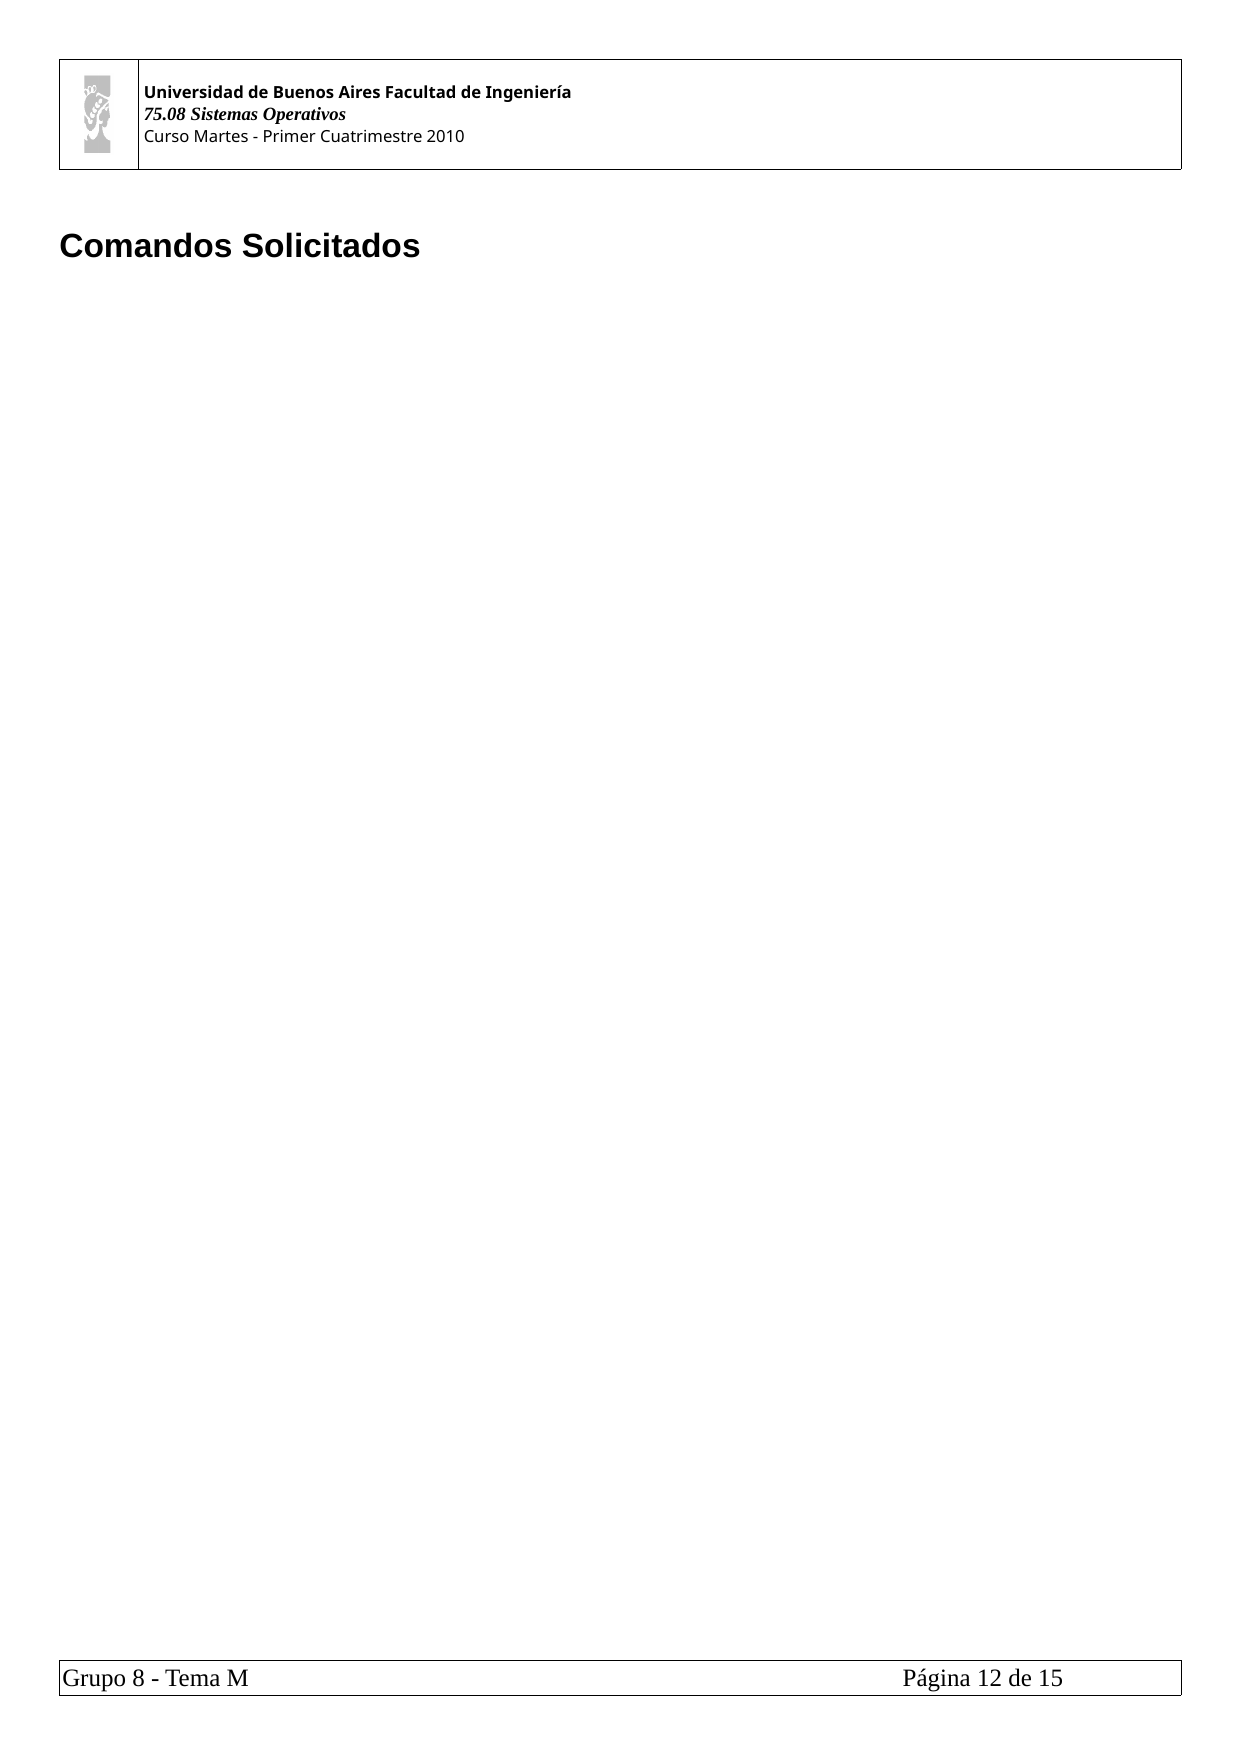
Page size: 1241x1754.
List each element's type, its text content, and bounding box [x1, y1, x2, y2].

subtitle Comandos Solicitados [59, 226, 1181, 265]
picture [83, 73, 114, 155]
